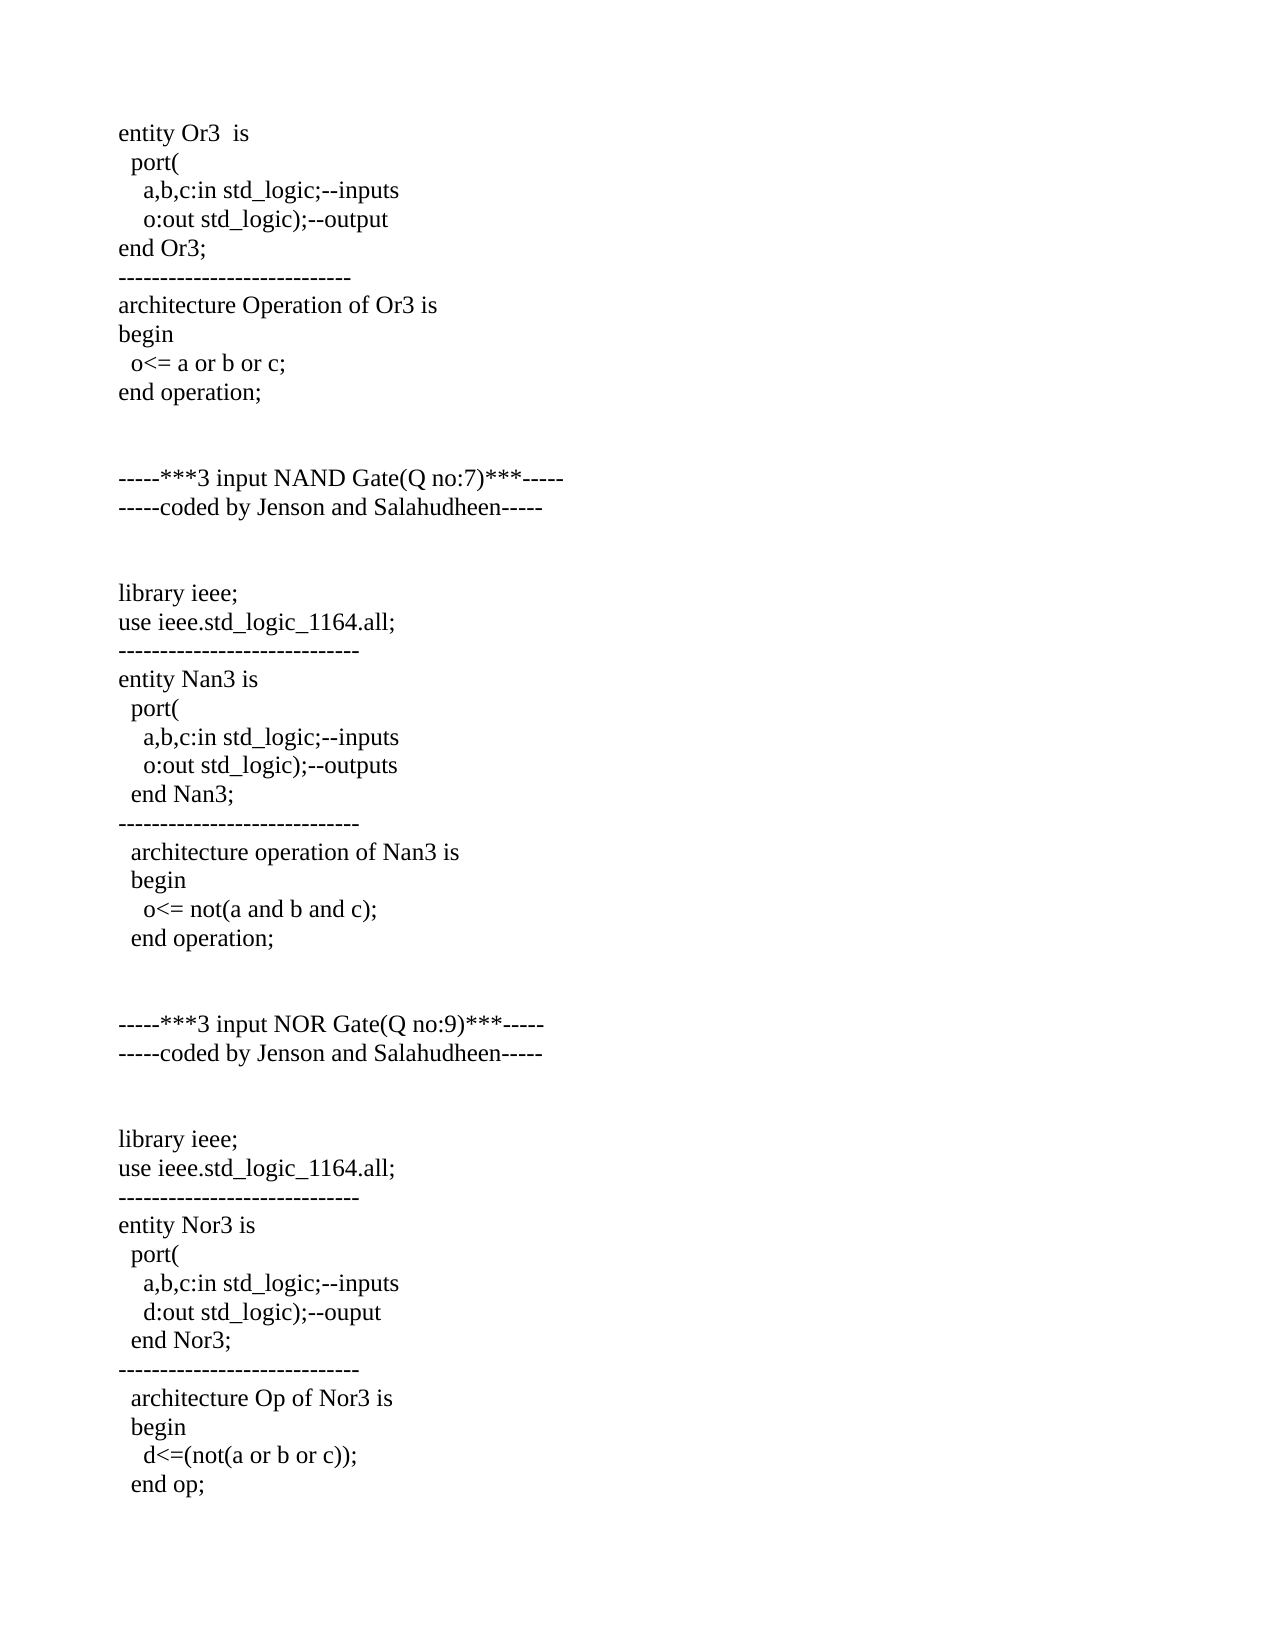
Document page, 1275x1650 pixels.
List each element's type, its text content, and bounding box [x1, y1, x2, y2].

text ----------------------------- [118, 1182, 1157, 1211]
text library ieee; [118, 1124, 1157, 1153]
text ----------------------------- [118, 636, 1157, 664]
text end operation; [118, 377, 1157, 406]
text end Nor3; [118, 1326, 1157, 1354]
text begin [118, 1412, 1157, 1441]
text end operation; [118, 923, 1157, 952]
text a,b,c:in std_logic;--inputs [118, 176, 1157, 204]
text architecture Operation of Or3 is [118, 291, 1157, 319]
text a,b,c:in std_logic;--inputs [118, 722, 1157, 751]
text ---------------------------- [118, 262, 1157, 291]
text architecture Op of Nor3 is [118, 1383, 1157, 1412]
text begin [118, 319, 1157, 348]
text -----***3 input NAND Gate(Q no:7)***----- [118, 463, 1157, 492]
text -----coded by Jenson and Salahudheen----- [118, 1038, 1157, 1067]
text use ieee.std_logic_1164.all; [118, 607, 1157, 636]
text end op; [118, 1469, 1157, 1498]
text d<=(not(a or b or c)); [118, 1441, 1157, 1469]
text o<= not(a and b and c); [118, 894, 1157, 923]
text o<= a or b or c; [118, 348, 1157, 377]
text library ieee; [118, 578, 1157, 607]
text o:out std_logic);--outputs [118, 751, 1157, 779]
text entity Nor3 is [118, 1211, 1157, 1239]
text entity Or3 is [118, 118, 1157, 147]
text begin [118, 866, 1157, 894]
text port( [118, 147, 1157, 176]
text ----------------------------- [118, 1354, 1157, 1383]
text use ieee.std_logic_1164.all; [118, 1153, 1157, 1182]
text end Or3; [118, 233, 1157, 262]
text port( [118, 1239, 1157, 1268]
text architecture operation of Nan3 is [118, 837, 1157, 866]
text ----------------------------- [118, 808, 1157, 837]
text d:out std_logic);--ouput [118, 1297, 1157, 1326]
text entity Nan3 is [118, 664, 1157, 693]
text o:out std_logic);--output [118, 204, 1157, 233]
text -----***3 input NOR Gate(Q no:9)***----- [118, 1009, 1157, 1038]
text end Nan3; [118, 779, 1157, 808]
text -----coded by Jenson and Salahudheen----- [118, 492, 1157, 521]
text a,b,c:in std_logic;--inputs [118, 1268, 1157, 1297]
text port( [118, 693, 1157, 722]
